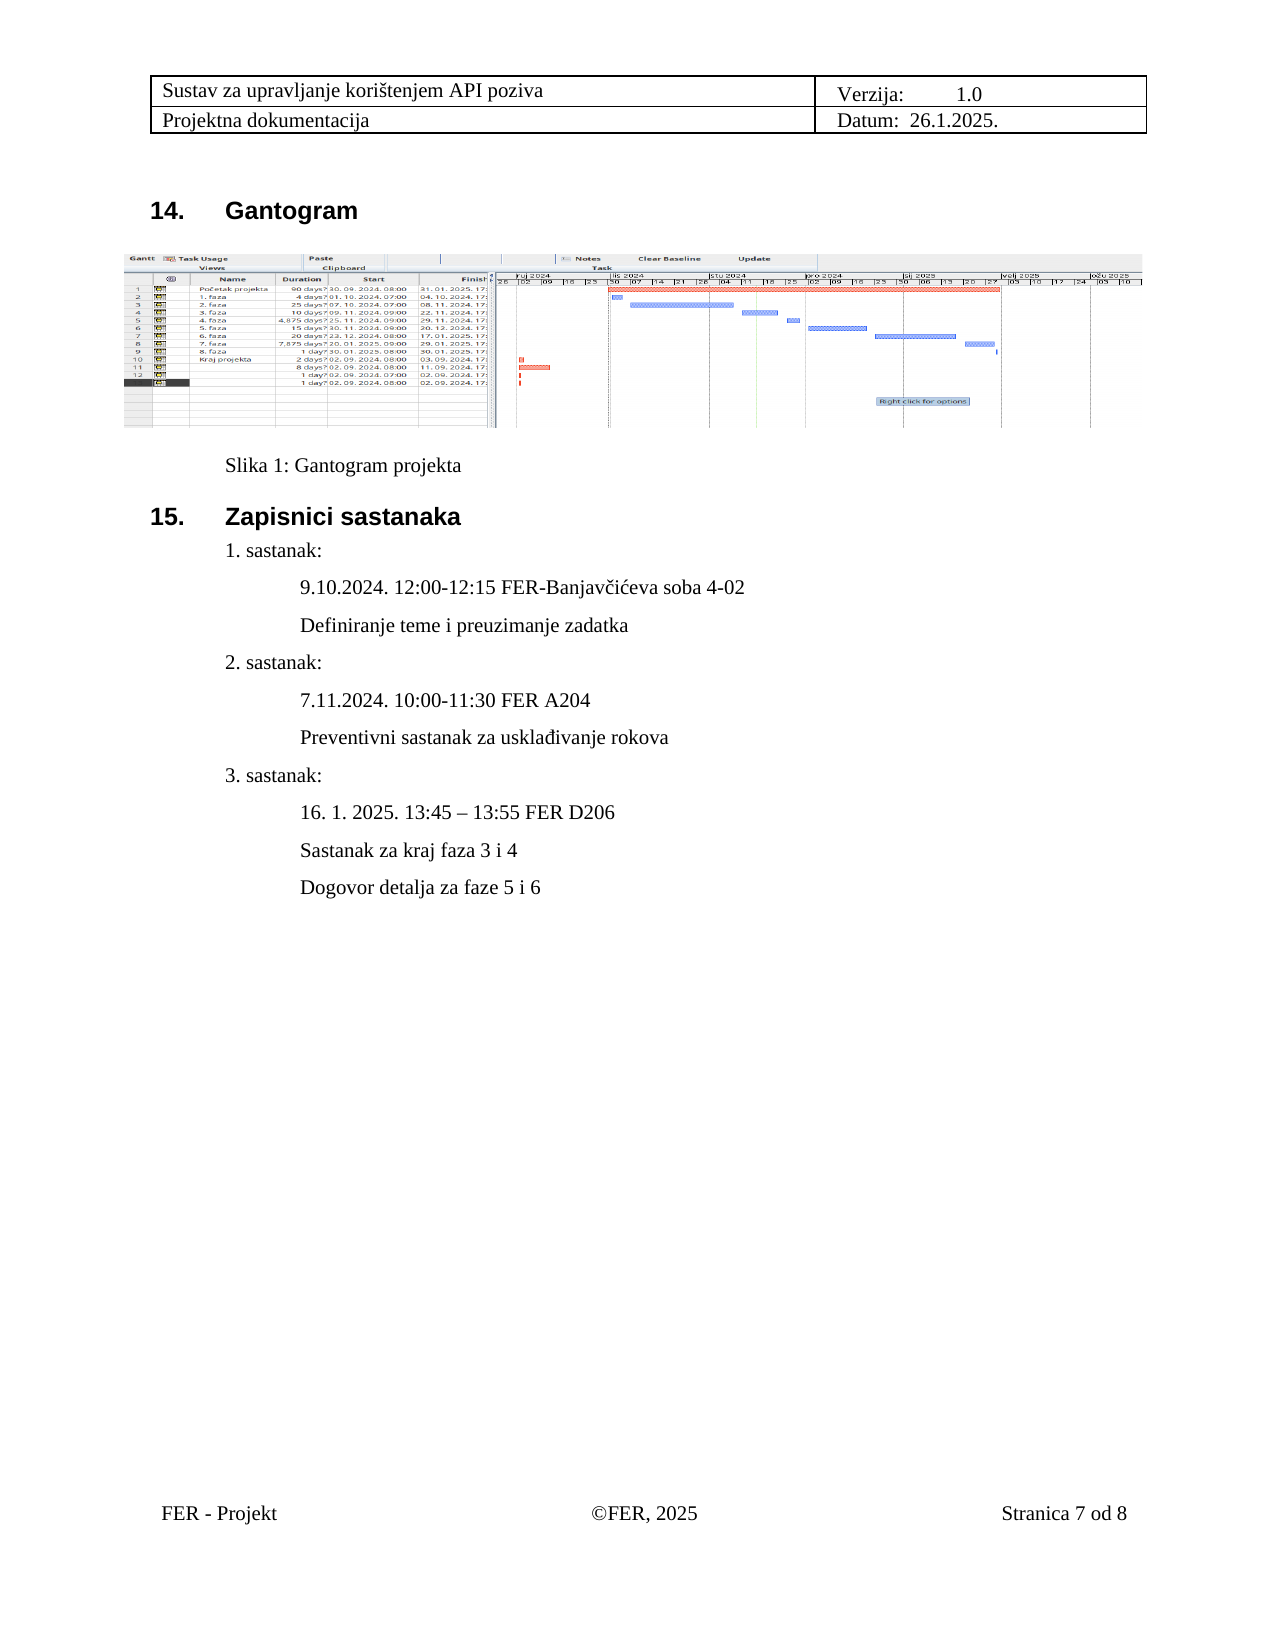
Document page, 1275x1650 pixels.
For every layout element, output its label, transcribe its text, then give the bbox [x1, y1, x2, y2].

text 7.11.2024. 10:00-11:30 FER A204 [225, 687, 1125, 712]
text 16. 1. 2025. 13:45 – 13:55 FER D206 [225, 799, 1125, 824]
text Sastanak za kraj faza 3 i 4 [225, 837, 1125, 862]
text 2. sastanak: [225, 649, 1125, 674]
text 3. sastanak: [225, 762, 1125, 787]
subtitle Gantogram [150, 196, 1125, 225]
picture [124, 254, 226, 416]
text 1. sastanak: [225, 537, 1125, 562]
text Definiranje teme i preuzimanje zadatka [225, 612, 1125, 637]
text Preventivni sastanak za usklađivanje rokova [225, 724, 1125, 749]
subtitle Zapisnici sastanaka [150, 502, 1125, 530]
text 9.10.2024. 12:00-12:15 FER-Banjavčićeva soba 4-02 [225, 574, 1125, 599]
text Dogovor detalja za faze 5 i 6 [225, 874, 1125, 899]
text Slika 1: Gantogram projekta [225, 452, 1125, 477]
